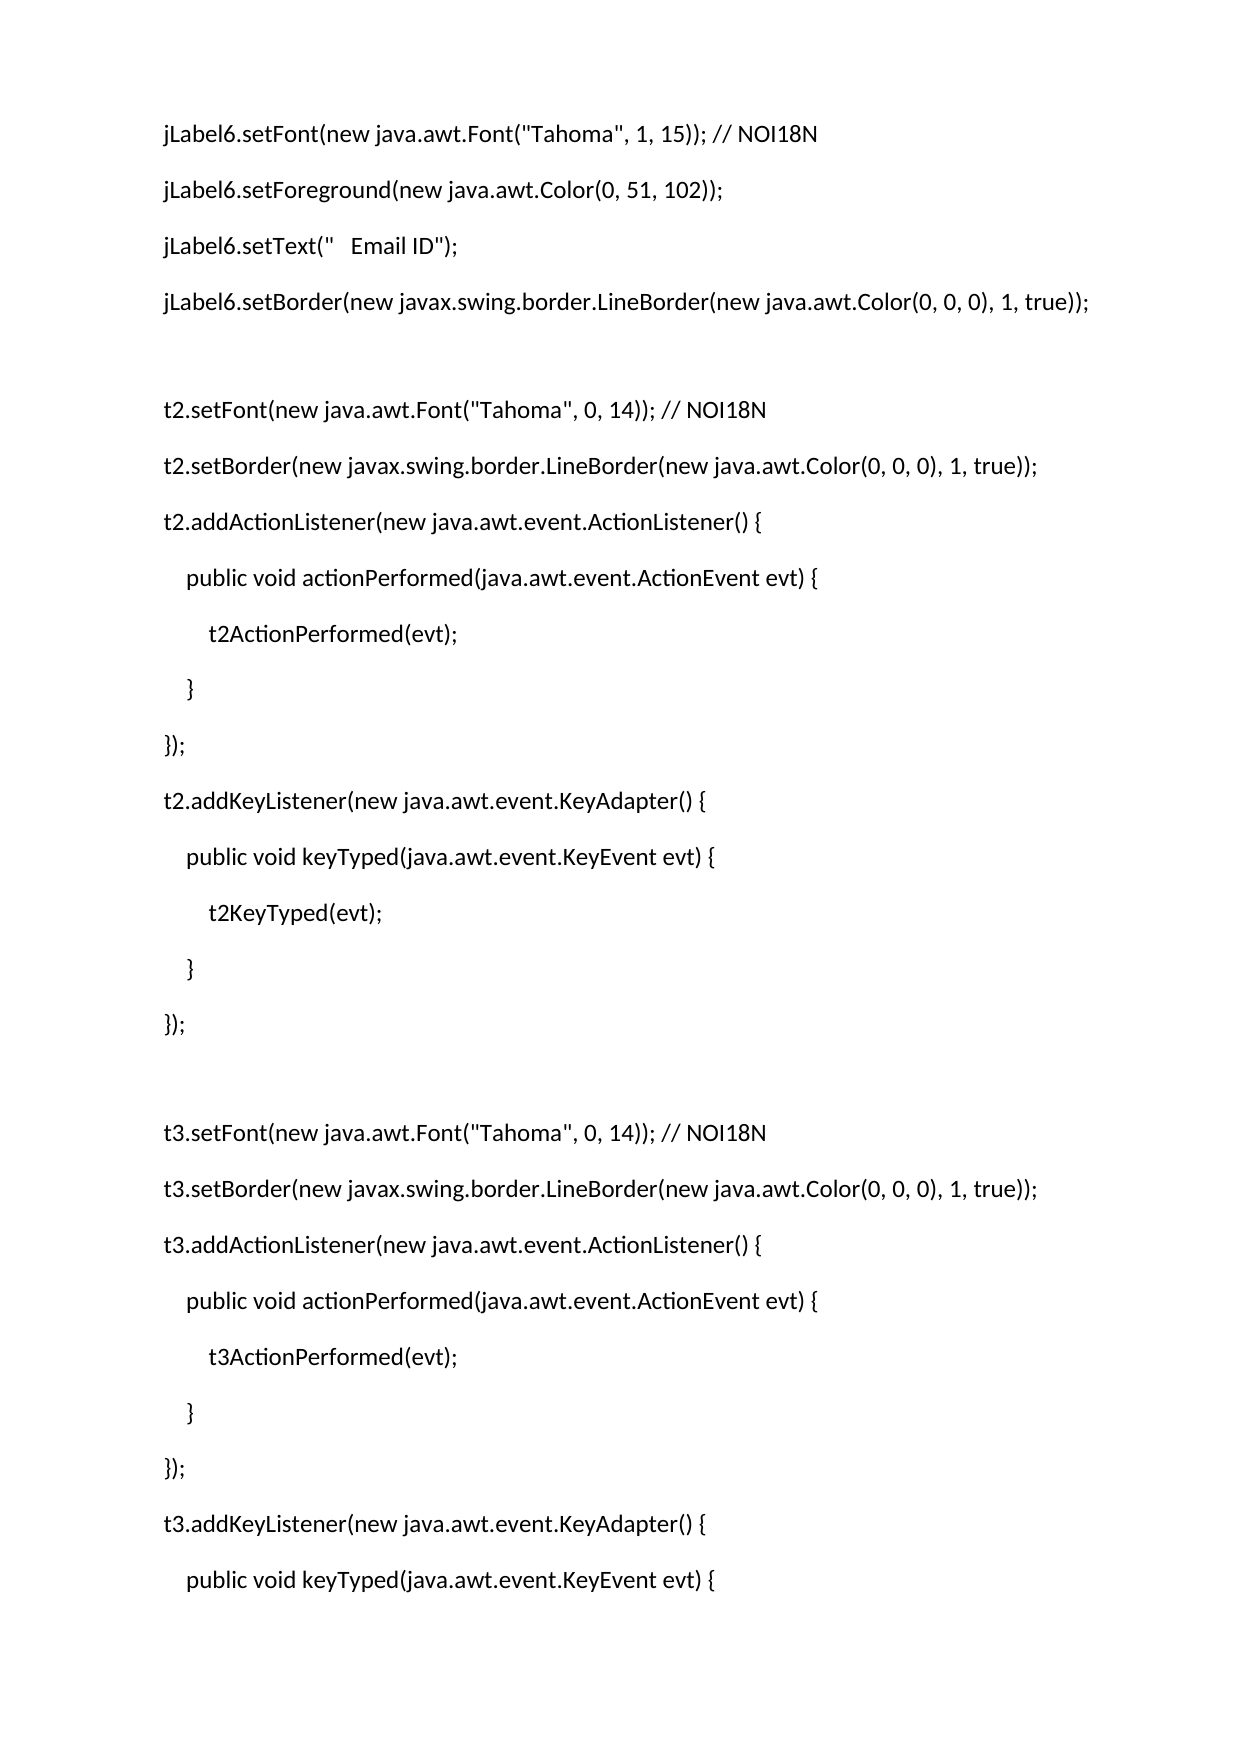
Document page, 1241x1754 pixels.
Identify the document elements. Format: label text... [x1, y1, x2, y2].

text t2.setFont(new java.awt.Font("Tahoma", 0, 14)); // NOI18N [118, 394, 1122, 425]
text t2.addActionListener(new java.awt.event.ActionListener() { [118, 506, 1122, 537]
text t2.addKeyListener(new java.awt.event.KeyAdapter() { [118, 785, 1122, 816]
text t3.addActionListener(new java.awt.event.ActionListener() { [118, 1229, 1122, 1260]
text t3.setBorder(new javax.swing.border.LineBorder(new java.awt.Color(0, 0, 0), 1, true)); [118, 1173, 1122, 1204]
text }); [118, 1009, 1122, 1039]
text public void keyTyped(java.awt.event.KeyEvent evt) { [118, 1564, 1122, 1595]
text t2KeyTyped(evt); [118, 897, 1122, 927]
text public void keyTyped(java.awt.event.KeyEvent evt) { [118, 841, 1122, 872]
text public void actionPerformed(java.awt.event.ActionEvent evt) { [118, 1285, 1122, 1316]
text }); [118, 1452, 1122, 1483]
text t3.addKeyListener(new java.awt.event.KeyAdapter() { [118, 1508, 1122, 1539]
text } [118, 1397, 1122, 1427]
text jLabel6.setForeground(new java.awt.Color(0, 51, 102)); [118, 174, 1122, 204]
text }); [118, 729, 1122, 760]
text t3.setFont(new java.awt.Font("Tahoma", 0, 14)); // NOI18N [118, 1117, 1122, 1148]
text jLabel6.setBorder(new javax.swing.border.LineBorder(new java.awt.Color(0, 0, 0), 1, true)); [118, 286, 1122, 316]
text t2ActionPerformed(evt); [118, 618, 1122, 648]
text t2.setBorder(new javax.swing.border.LineBorder(new java.awt.Color(0, 0, 0), 1, true)); [118, 450, 1122, 481]
text jLabel6.setText(" Email ID"); [118, 230, 1122, 260]
text jLabel6.setFont(new java.awt.Font("Tahoma", 1, 15)); // NOI18N [118, 118, 1122, 149]
text t3ActionPerformed(evt); [118, 1341, 1122, 1371]
text } [118, 674, 1122, 704]
text public void actionPerformed(java.awt.event.ActionEvent evt) { [118, 562, 1122, 592]
text } [118, 953, 1122, 983]
